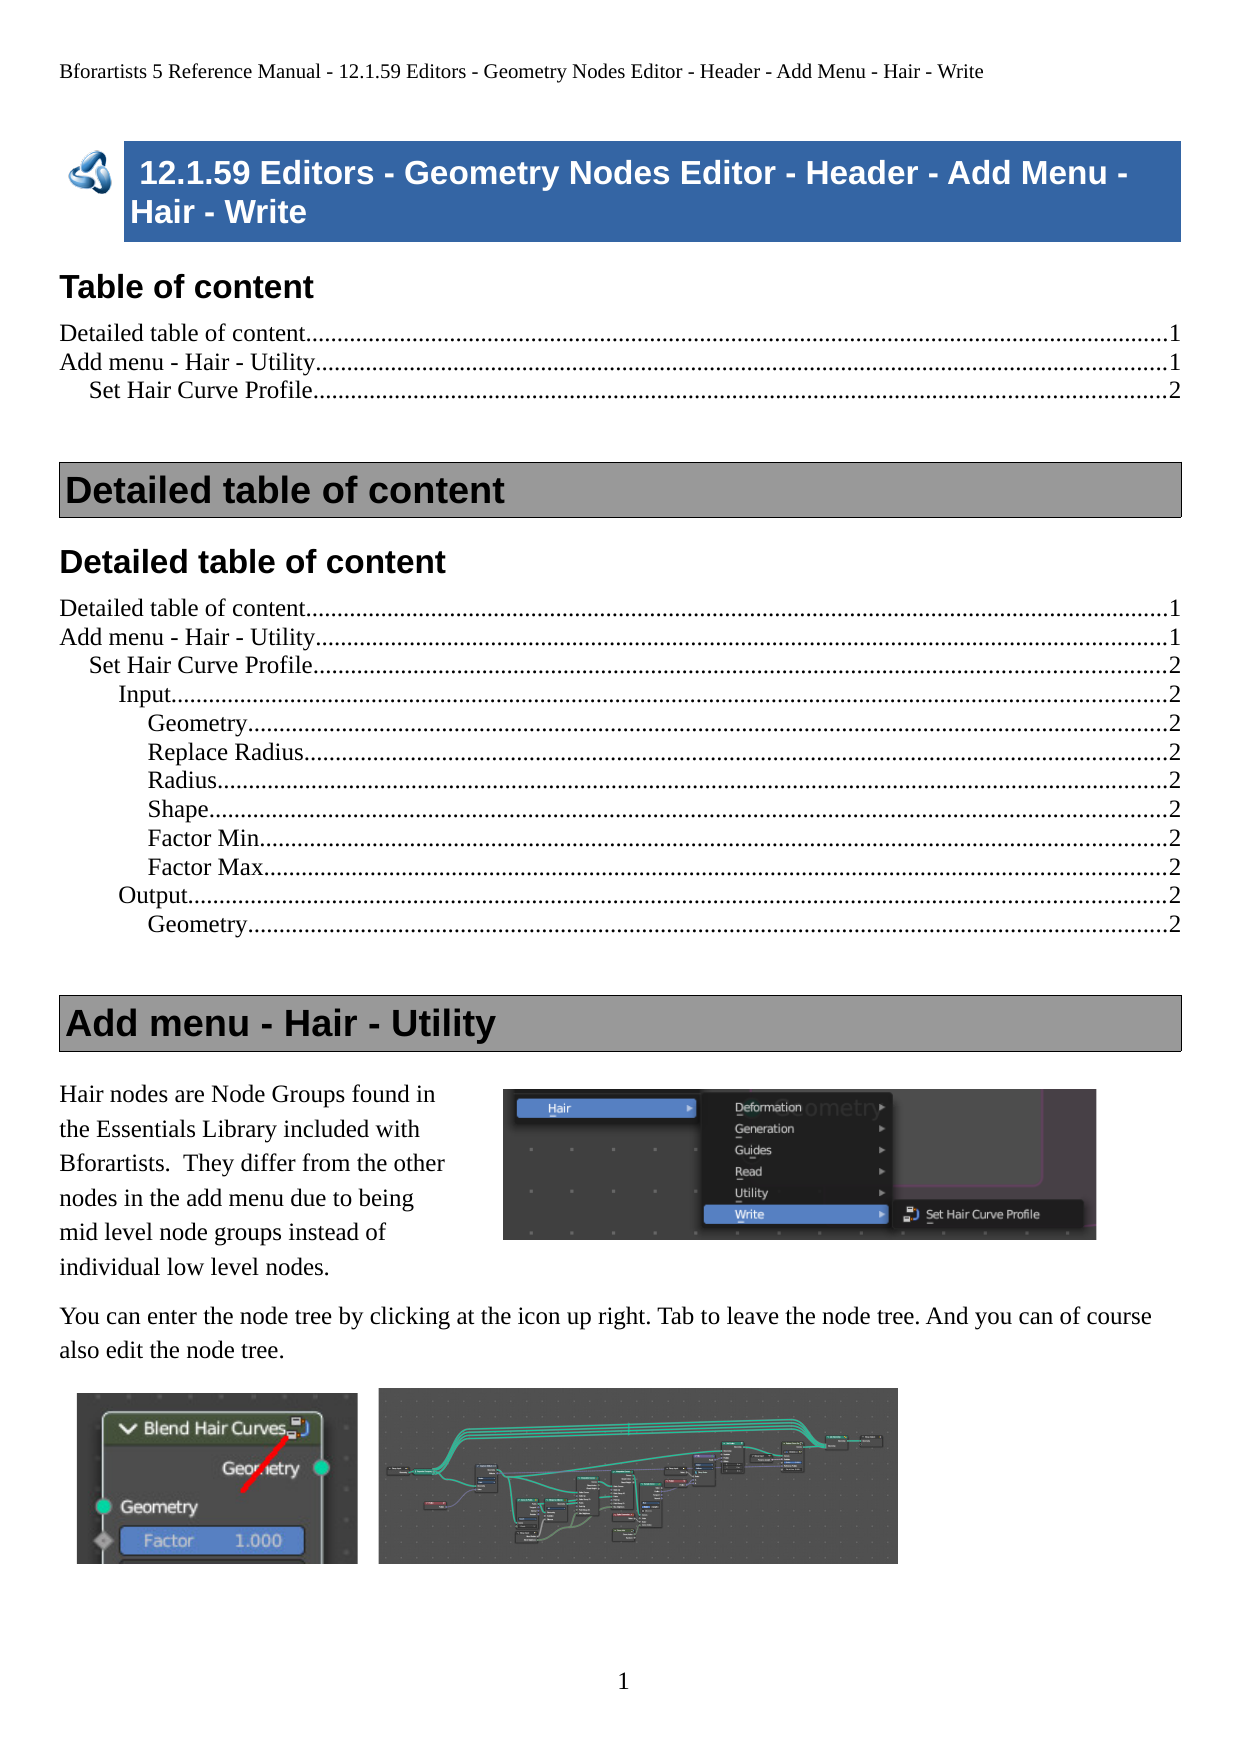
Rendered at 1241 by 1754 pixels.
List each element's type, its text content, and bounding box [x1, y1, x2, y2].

text Set Hair Curve Profile 2 [88, 375, 1181, 404]
text Radius 2 [147, 765, 1181, 794]
picture [378, 1388, 898, 1564]
text Add menu - Hair - Utility 1 [59, 622, 1181, 650]
subtitle Detailed table of content [59, 542, 1181, 580]
subtitle Table of content [59, 267, 1181, 305]
table_header Detailed table of content [60, 463, 1181, 517]
text Detailed table of content 1 [59, 318, 1181, 347]
text Output 2 [118, 880, 1181, 909]
table_header [59, 141, 124, 242]
text Geometry 2 [147, 909, 1181, 938]
text You can enter the node tree by clicking at the icon up right. Tab to leave the node tree. And you can of course also edit the node tree. [59, 1301, 1181, 1364]
text Geometry 2 [147, 708, 1181, 737]
text Add menu - Hair - Utility 1 [59, 347, 1181, 375]
text Shape 2 [147, 794, 1181, 823]
text Factor Min 2 [147, 823, 1181, 852]
table_header Add menu - Hair - Utility [60, 996, 1181, 1051]
text Replace Radius 2 [147, 737, 1181, 765]
table_header 12.1.59 Editors - Geometry Nodes Editor - Header - Add Menu - Hair - Write [124, 141, 1181, 242]
picture [76, 1393, 358, 1564]
text Factor Max 2 [147, 852, 1181, 880]
text Set Hair Curve Profile 2 [88, 650, 1181, 679]
text Detailed table of content 1 [59, 593, 1181, 622]
text Input 2 [118, 679, 1181, 708]
text Hair nodes are Node Groups found in the Essentials Library included with Bforartists. They differ from the other nodes in the add menu due to being mid level node groups instead of individual low level nodes. [59, 1079, 1181, 1281]
picture [503, 1089, 1097, 1240]
picture [65, 147, 114, 197]
